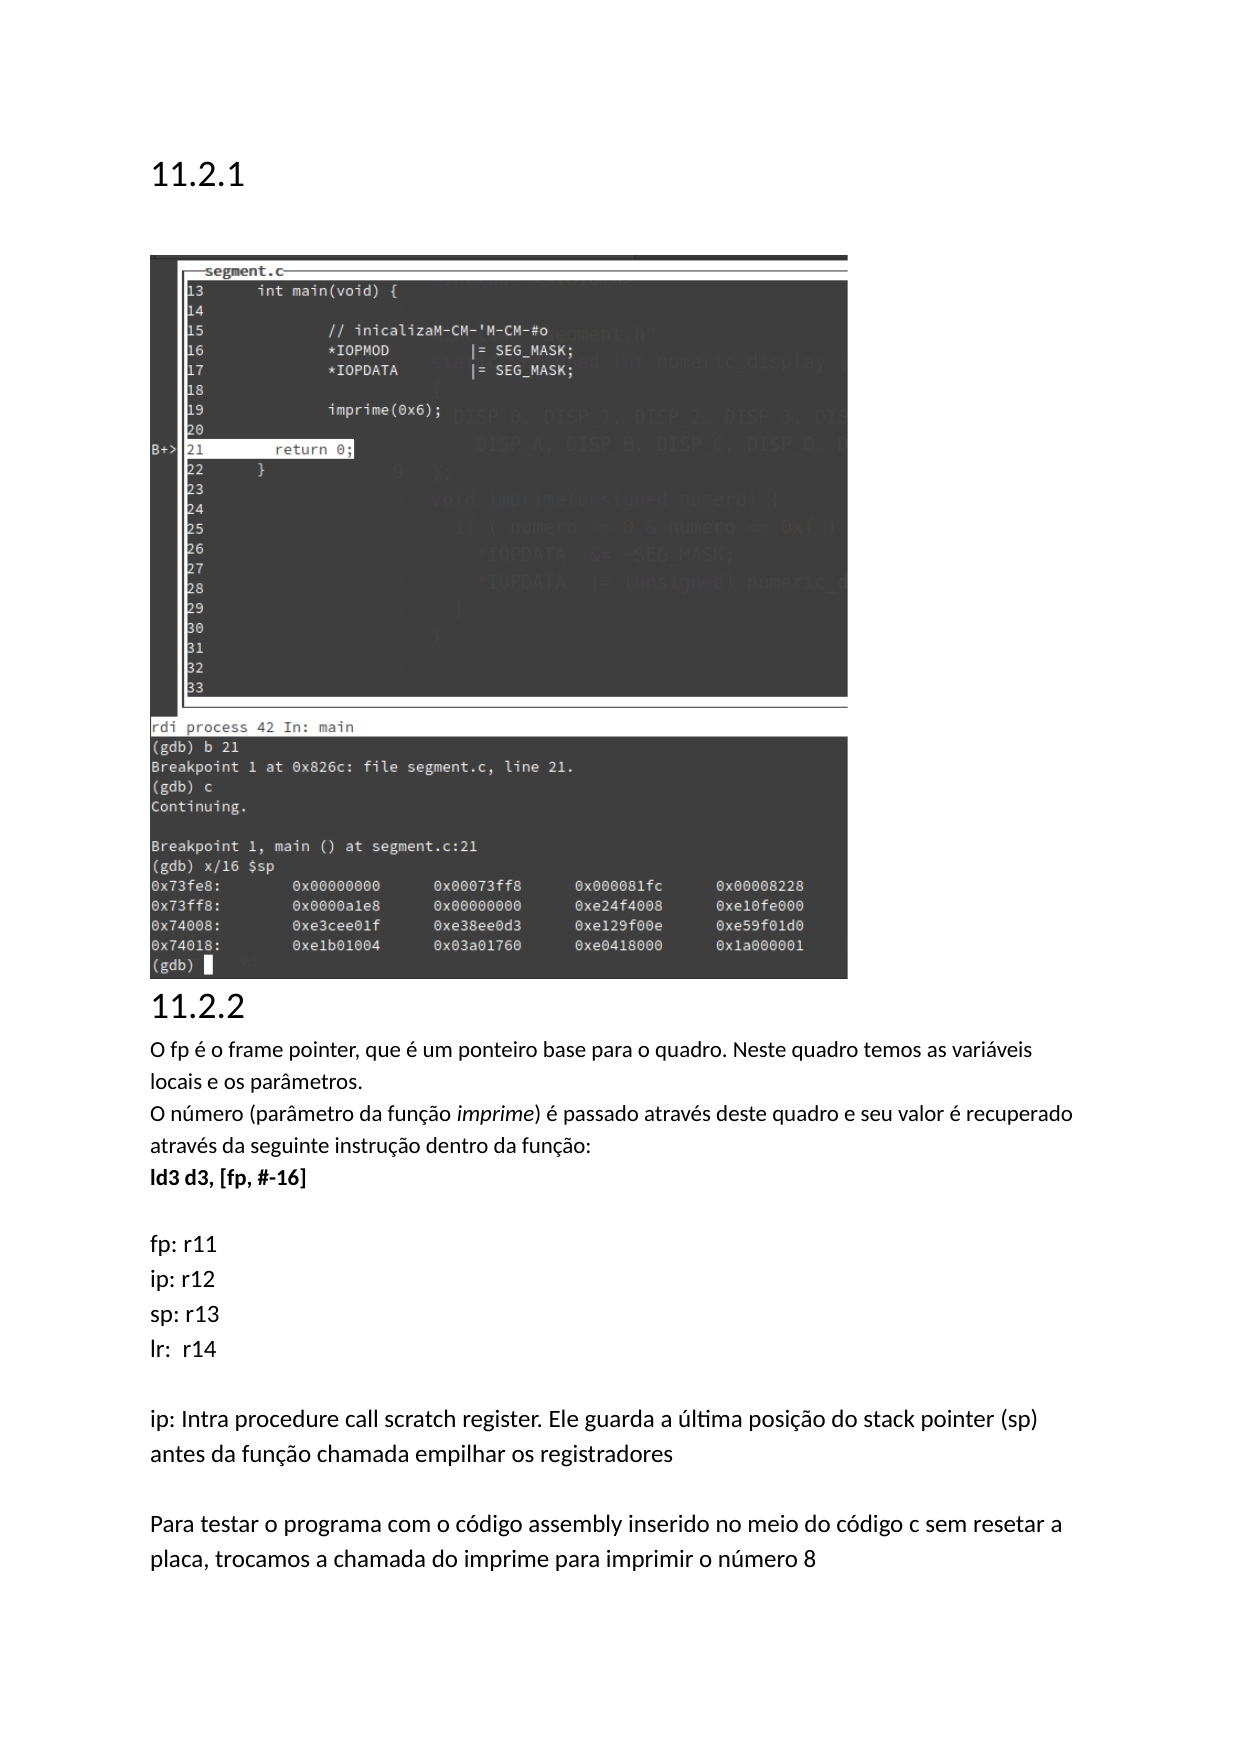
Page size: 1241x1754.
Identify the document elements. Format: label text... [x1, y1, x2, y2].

text sp: r13 [150, 1298, 1090, 1328]
text ip: r12 [150, 1263, 1090, 1293]
text O fp é o frame pointer, que é um ponteiro base para o quadro. Neste quadro temos as variáveis locais e os parâmetros. [150, 1035, 1090, 1095]
text 11.2.1 [150, 150, 1090, 196]
text Para testar o programa com o código assembly inserido no meio do código c sem resetar a placa, trocamos a chamada do imprime para imprimir o número 8 [150, 1473, 1090, 1573]
text O número (parâmetro da função imprime) é passado através deste quadro e seu valor é recuperado através da seguinte instrução dentro da função: [150, 1099, 1090, 1159]
text lr: r14 [150, 1333, 1090, 1363]
text fp: r11 [150, 1228, 1090, 1258]
text ip: Intra procedure call scratch register. Ele guarda a última posição do stack pointer (sp) antes da função chamada empilhar os registradores [150, 1403, 1090, 1468]
text 11.2.2 [150, 982, 1090, 1028]
text ld3 d3, [fp, #-16] [150, 1163, 1090, 1191]
